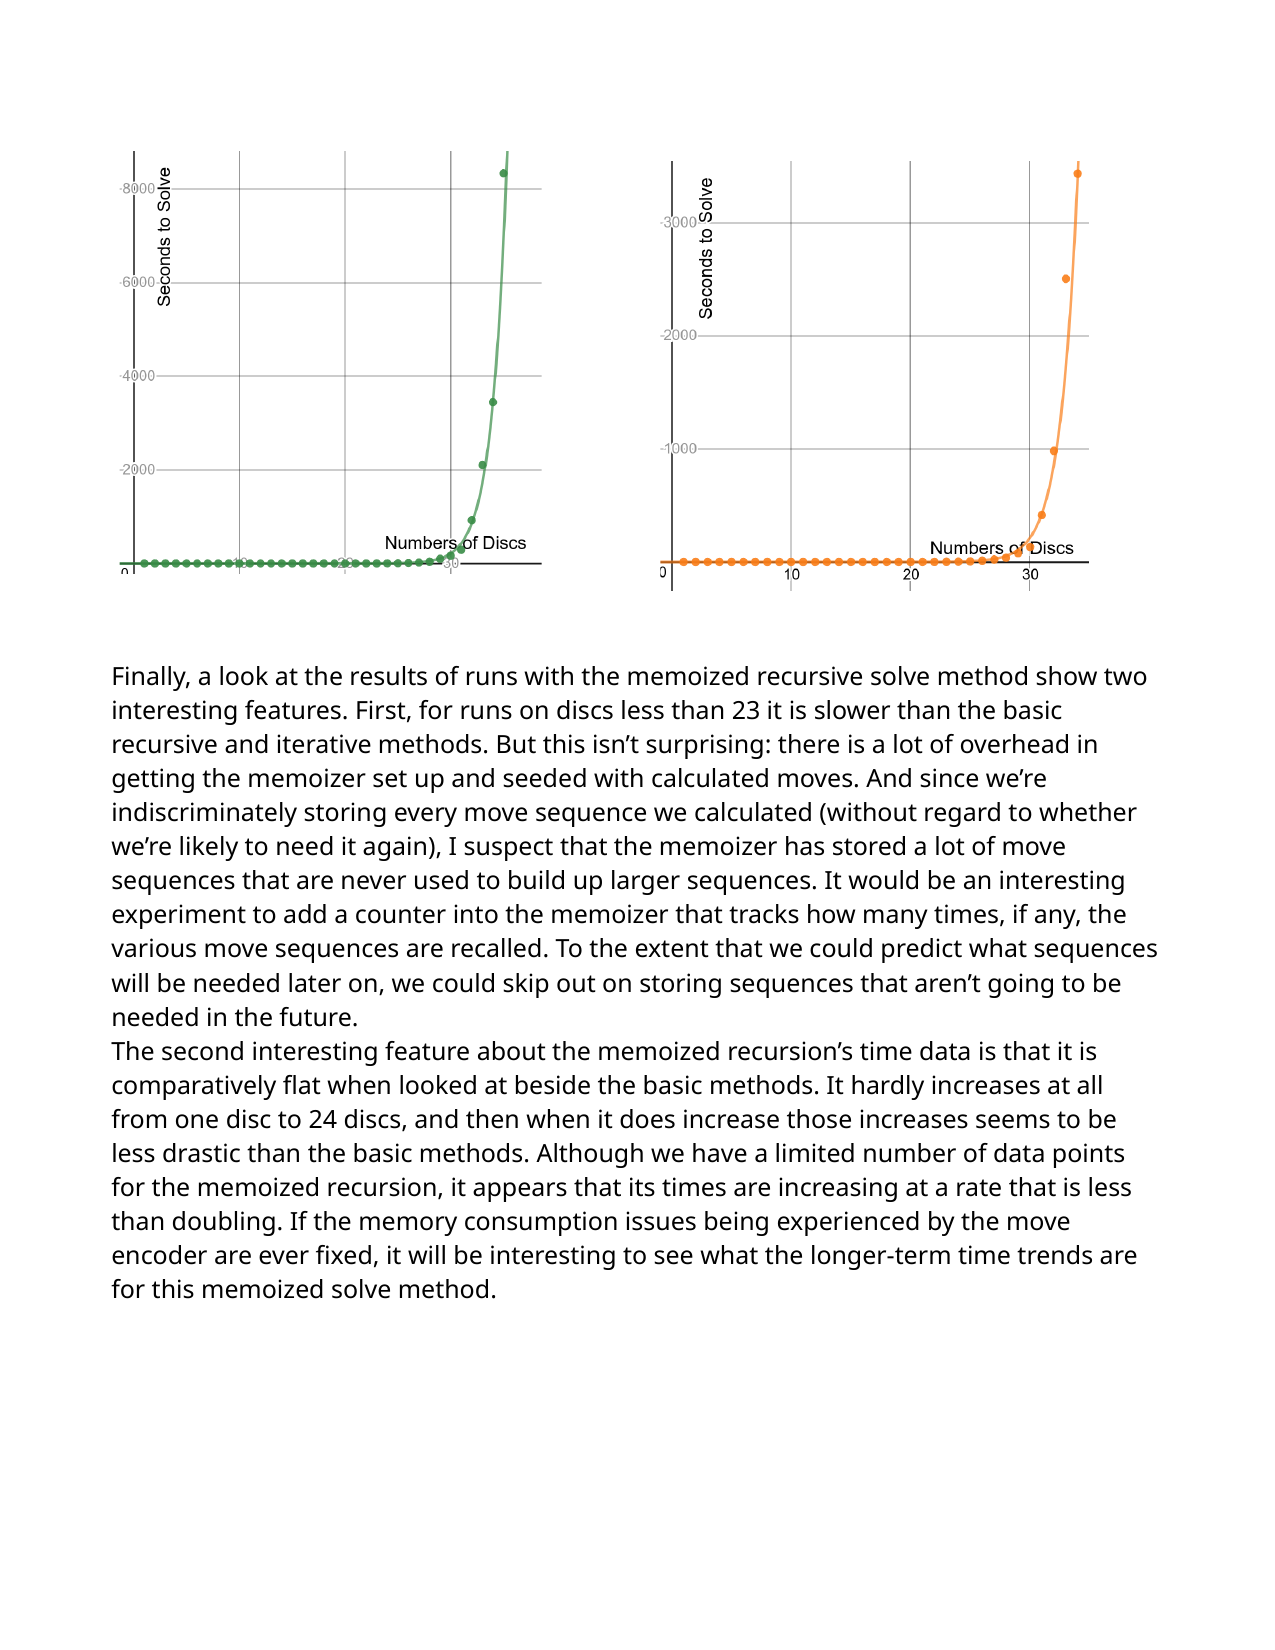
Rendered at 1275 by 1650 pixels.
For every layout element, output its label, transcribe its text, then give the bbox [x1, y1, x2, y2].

text The second interesting feature about the memoized recursion’s time data is that it is comparatively flat when looked at beside the basic methods. It hardly increases at all from one disc to 24 discs, and then when it does increase those increases seems to be less drastic than the basic methods. Although we have a limited number of data points for the memoized recursion, it appears that its times are increasing at a rate that is less than doubling. If the memory consumption issues being experienced by the move encoder are ever fixed, it will be interesting to see what the longer-term time trends are for this memoized solve method. [111, 1033, 1164, 1306]
picture [119, 151, 542, 574]
picture [660, 161, 1089, 591]
text Finally, a look at the results of runs with the memoized recursive solve method show two interesting features. First, for runs on discs less than 23 it is slower than the basic recursive and iterative methods. But this isn’t surprising: there is a lot of overhead in getting the memoizer set up and seeded with calculated moves. And since we’re indiscriminately storing every move sequence we calculated (without regard to whether we’re likely to need it again), I suspect that the memoizer has stored a lot of move sequences that are never used to build up larger sequences. It would be an interesting experiment to add a counter into the memoizer that tracks how many times, if any, the various move sequences are recalled. To the extent that we could predict what sequences will be needed later on, we could skip out on storing sequences that aren’t going to be needed in the future. [111, 659, 1164, 1033]
